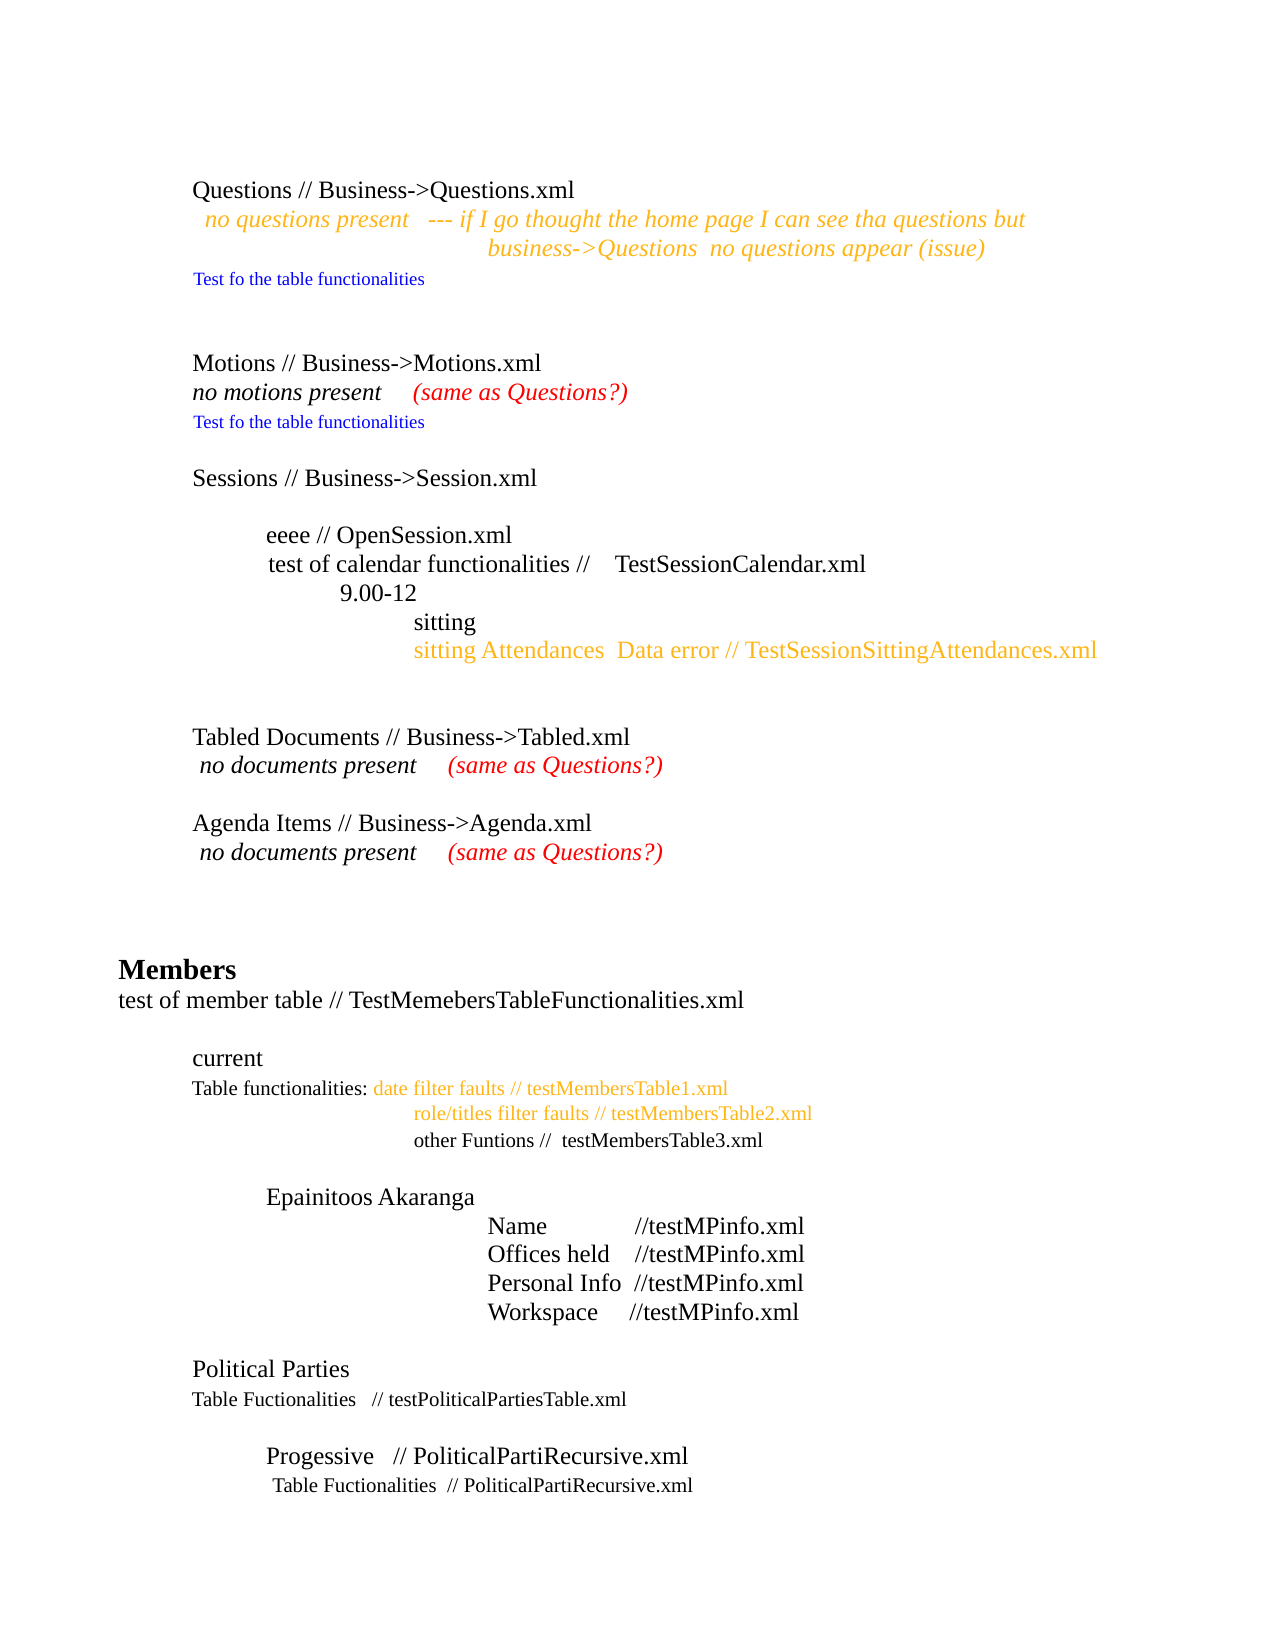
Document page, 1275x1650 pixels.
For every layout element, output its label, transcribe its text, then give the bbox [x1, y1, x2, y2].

text test of member table // TestMemebersTableFunctionalities.xml [118, 985, 1157, 1014]
text Offices held //testMPinfo.xml [487, 1239, 1157, 1268]
text Test fo the table functionalities [118, 406, 1157, 434]
text sitting Attendances Data error // TestSessionSittingAttendances.xml [118, 636, 1157, 664]
text test of calendar functionalities // TestSessionCalendar.xml [118, 549, 1157, 578]
text Personal Info //testMPinfo.xml [487, 1268, 1157, 1297]
text business->Questions no questions appear (issue) [118, 233, 1157, 262]
text Table Fuctionalities // testPoliticalPartiesTable.xml [118, 1383, 1157, 1412]
text role/titles filter faults // testMembersTable2.xml [118, 1100, 1157, 1124]
text Members [118, 952, 1157, 985]
text no documents present (same as Questions?) [118, 751, 1157, 779]
text Tabled Documents // Business->Tabled.xml [118, 722, 1157, 751]
text no motions present (same as Questions?) [118, 377, 1157, 406]
text Table functionalities: date filter faults // testMembersTable1.xml [118, 1072, 1157, 1100]
text other Funtions // testMembersTable3.xml [118, 1124, 1157, 1153]
text Name //testMPinfo.xml [487, 1211, 1157, 1239]
text no questions present --- if I go thought the home page I can see tha questions but [118, 204, 1157, 233]
text current [118, 1043, 1157, 1072]
text Table Fuctionalities // PoliticalPartiRecursive.xml [118, 1469, 1157, 1498]
text Epainitoos Akaranga [118, 1182, 1157, 1211]
text 9.00-12 [118, 578, 1157, 607]
text Progessive // PoliticalPartiRecursive.xml [118, 1441, 1157, 1469]
text Test fo the table functionalities [118, 262, 1157, 291]
text Political Parties [118, 1354, 1157, 1383]
text Sessions // Business->Session.xml [118, 463, 1157, 492]
text sitting [118, 607, 1157, 636]
text Questions // Business->Questions.xml [118, 176, 1157, 204]
text eeee // OpenSession.xml [118, 521, 1157, 549]
text Agenda Items // Business->Agenda.xml [118, 808, 1157, 837]
text no documents present (same as Questions?) [118, 837, 1157, 866]
text Motions // Business->Motions.xml [118, 348, 1157, 377]
text Workspace //testMPinfo.xml [487, 1297, 1157, 1326]
